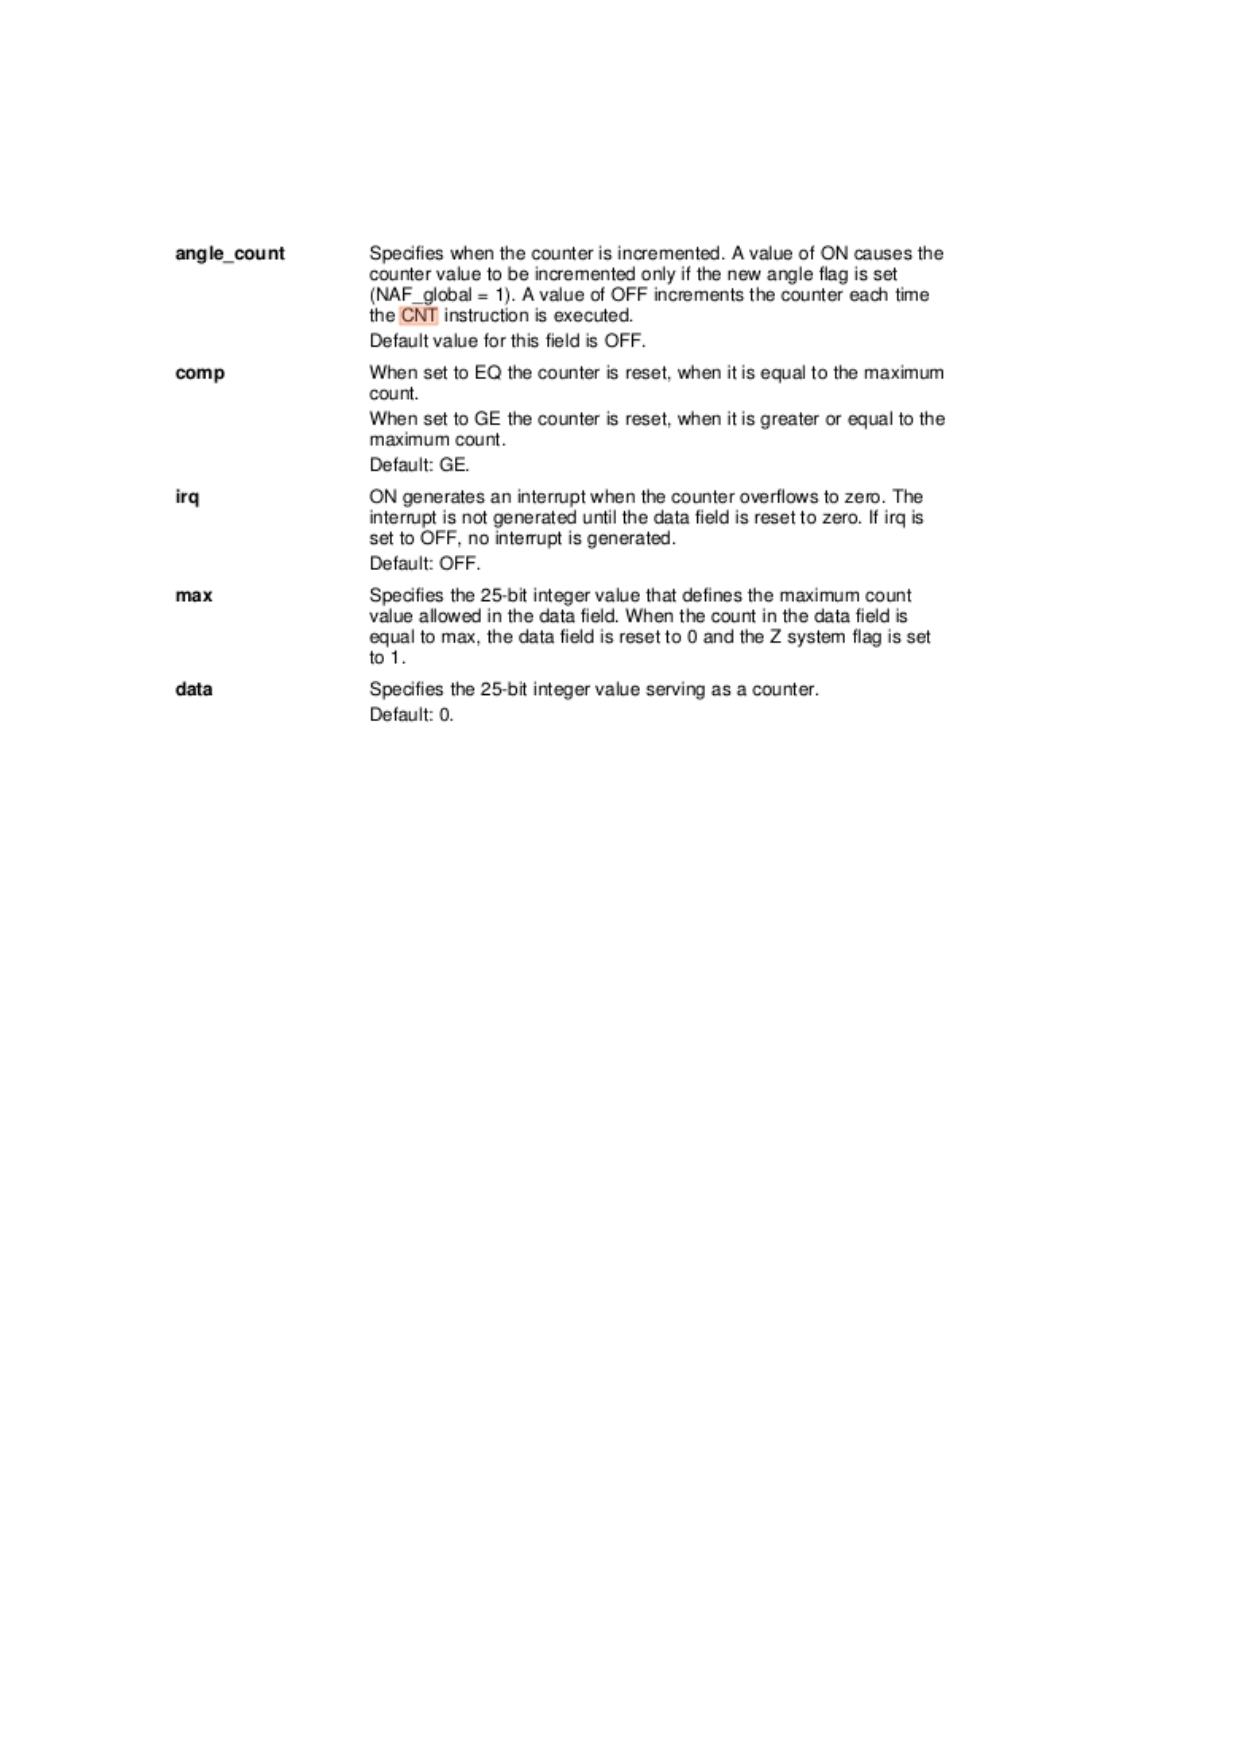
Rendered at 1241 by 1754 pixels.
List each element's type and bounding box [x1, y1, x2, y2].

picture [123, 221, 953, 761]
